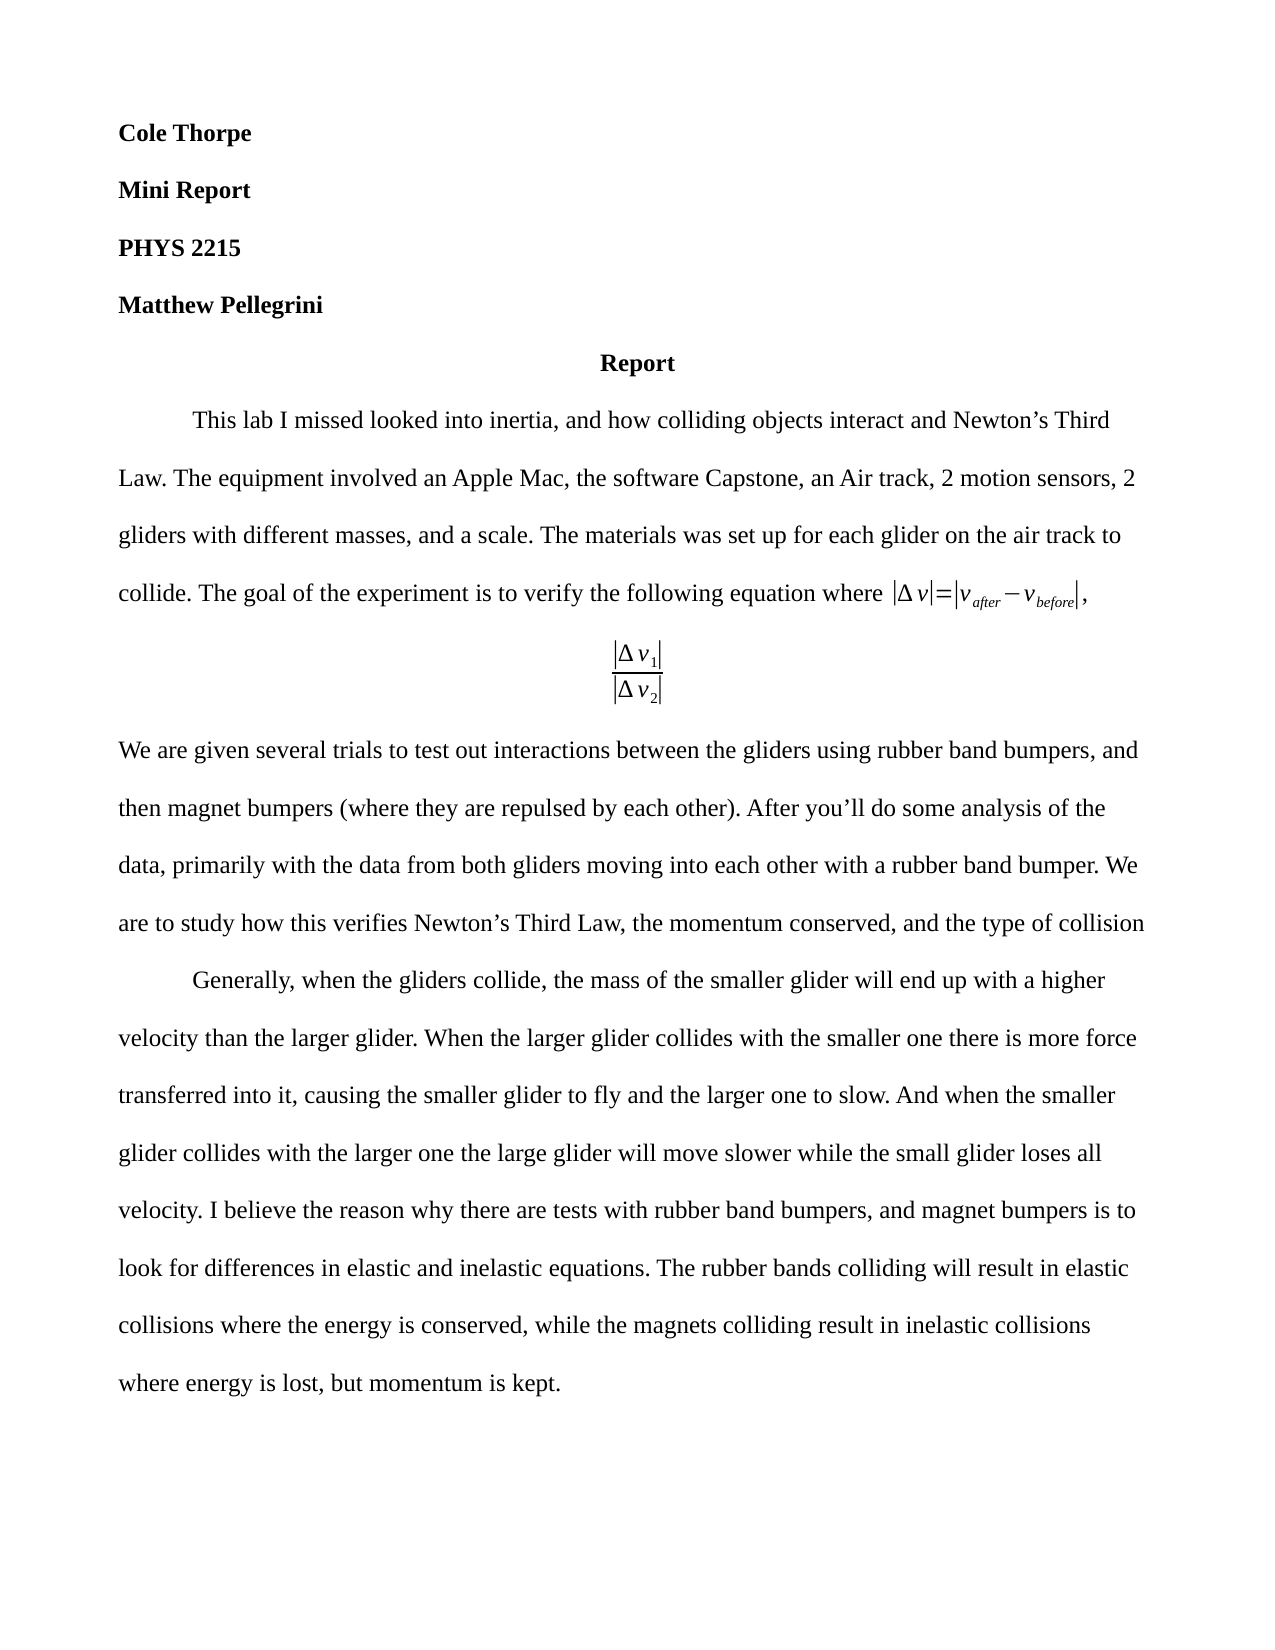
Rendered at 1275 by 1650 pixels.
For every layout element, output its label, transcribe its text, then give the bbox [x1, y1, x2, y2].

text Matthew Pellegrini [118, 291, 1157, 319]
text Report [118, 348, 1157, 377]
text Cole Thorpe [118, 118, 1157, 147]
text PHYS 2215 [118, 233, 1157, 262]
text Mini Report [118, 176, 1157, 204]
text Generally, when the gliders collide, the mass of the smaller glider will end up with a higher velocity than the larger glider. When the larger glider collides with the smaller one there is more force transferred into it, causing the smaller glider to fly and the larger one to slow. And when the smaller glider collides with the larger one the large glider will move slower while the small glider loses all velocity. I believe the reason why there are tests with rubber band bumpers, and magnet bumpers is to look for differences in elastic and inelastic equations. The rubber bands colliding will result in elastic collisions where the energy is conserved, while the magnets colliding result in inelastic collisions where energy is lost, but momentum is kept. [118, 965, 1157, 1396]
text We are given several trials to test out interactions between the gliders using rubber band bumpers, and then magnet bumpers (where they are repulsed by each other). After you’ll do some analysis of the data, primarily with the data from both gliders moving into each other with a rubber band bumper. We are to study how this verifies Newton’s Third Law, the momentum conserved, and the type of collision [118, 735, 1157, 936]
text This lab I missed looked into inertia, and how colliding objects interact and Newton’s Third Law. The equipment involved an Apple Mac, the software Capstone, an Air track, 2 motion sensors, 2 gliders with different masses, and a scale. The materials was set up for each glider on the air track to collide. The goal of the experiment is to verify the following equation where , [118, 406, 1157, 611]
